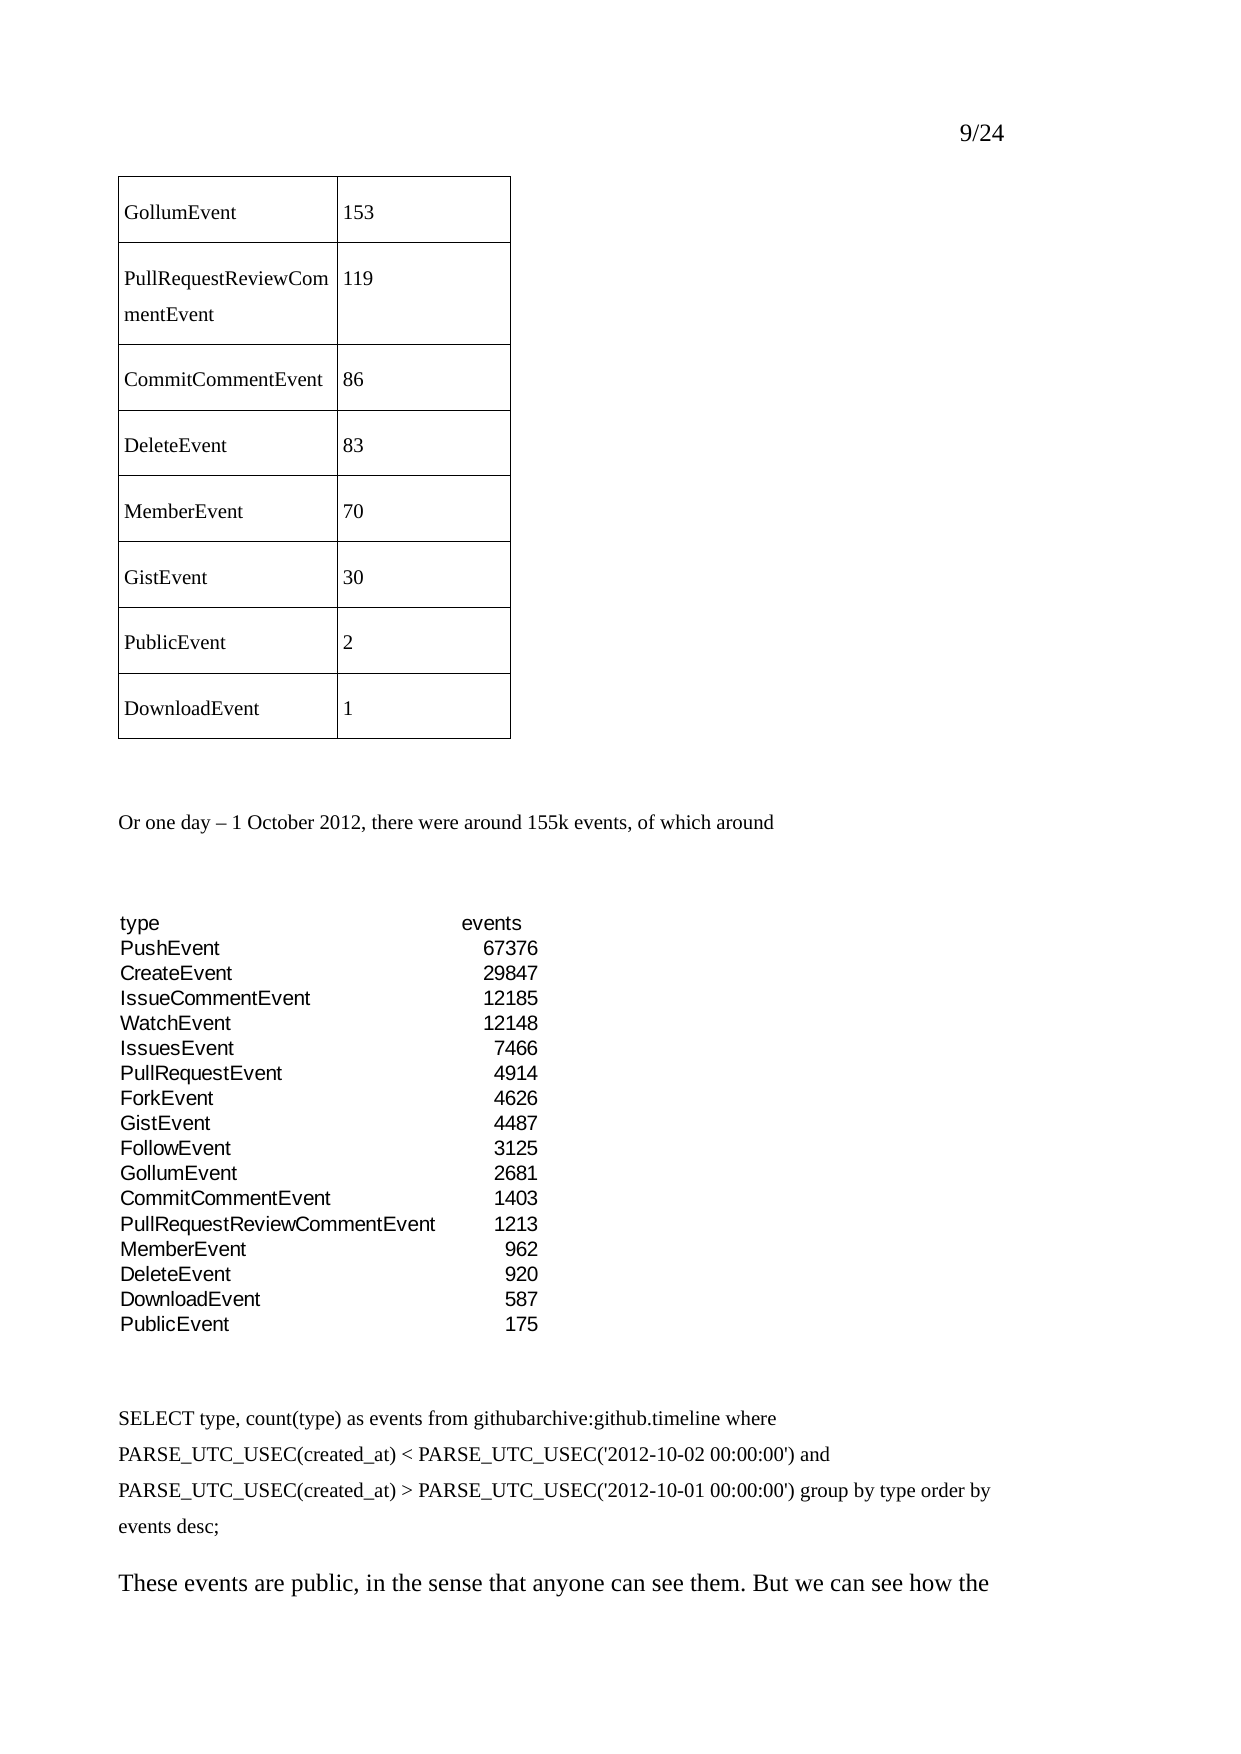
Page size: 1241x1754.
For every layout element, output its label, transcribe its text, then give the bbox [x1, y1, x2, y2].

table_cell DeleteEvent [119, 411, 337, 475]
text These events are public, in the sense that anyone can see them. But we can see how the [118, 1568, 1004, 1597]
table_cell PullRequestReviewCommentEvent [119, 243, 337, 344]
table_cell 86 [338, 345, 510, 409]
table_cell 83 [338, 411, 510, 475]
table_cell 1 [338, 674, 510, 738]
table_cell 119 [338, 243, 510, 344]
table_cell 70 [338, 476, 510, 541]
table_cell 2 [338, 608, 510, 672]
table_cell MemberEvent [119, 476, 337, 541]
table_cell GollumEvent [119, 177, 337, 242]
table_cell GistEvent [119, 542, 337, 607]
table_cell 153 [338, 177, 510, 242]
table_cell PublicEvent [119, 608, 337, 672]
table_cell 30 [338, 542, 510, 607]
table_cell CommitCommentEvent [119, 345, 337, 409]
text SELECT type, count(type) as events from githubarchive:github.timeline where PARSE_UTC_USEC(created_at) < PARSE_UTC_USEC('2012-10-02 00:00:00') and PARSE_UTC_USEC(created_at) > PARSE_UTC_USEC('2012-10-01 00:00:00') group by type order by events desc; [118, 1406, 1004, 1538]
table_cell DownloadEvent [119, 674, 337, 738]
text Or one day – 1 October 2012, there were around 155k events, of which around [118, 810, 1004, 834]
